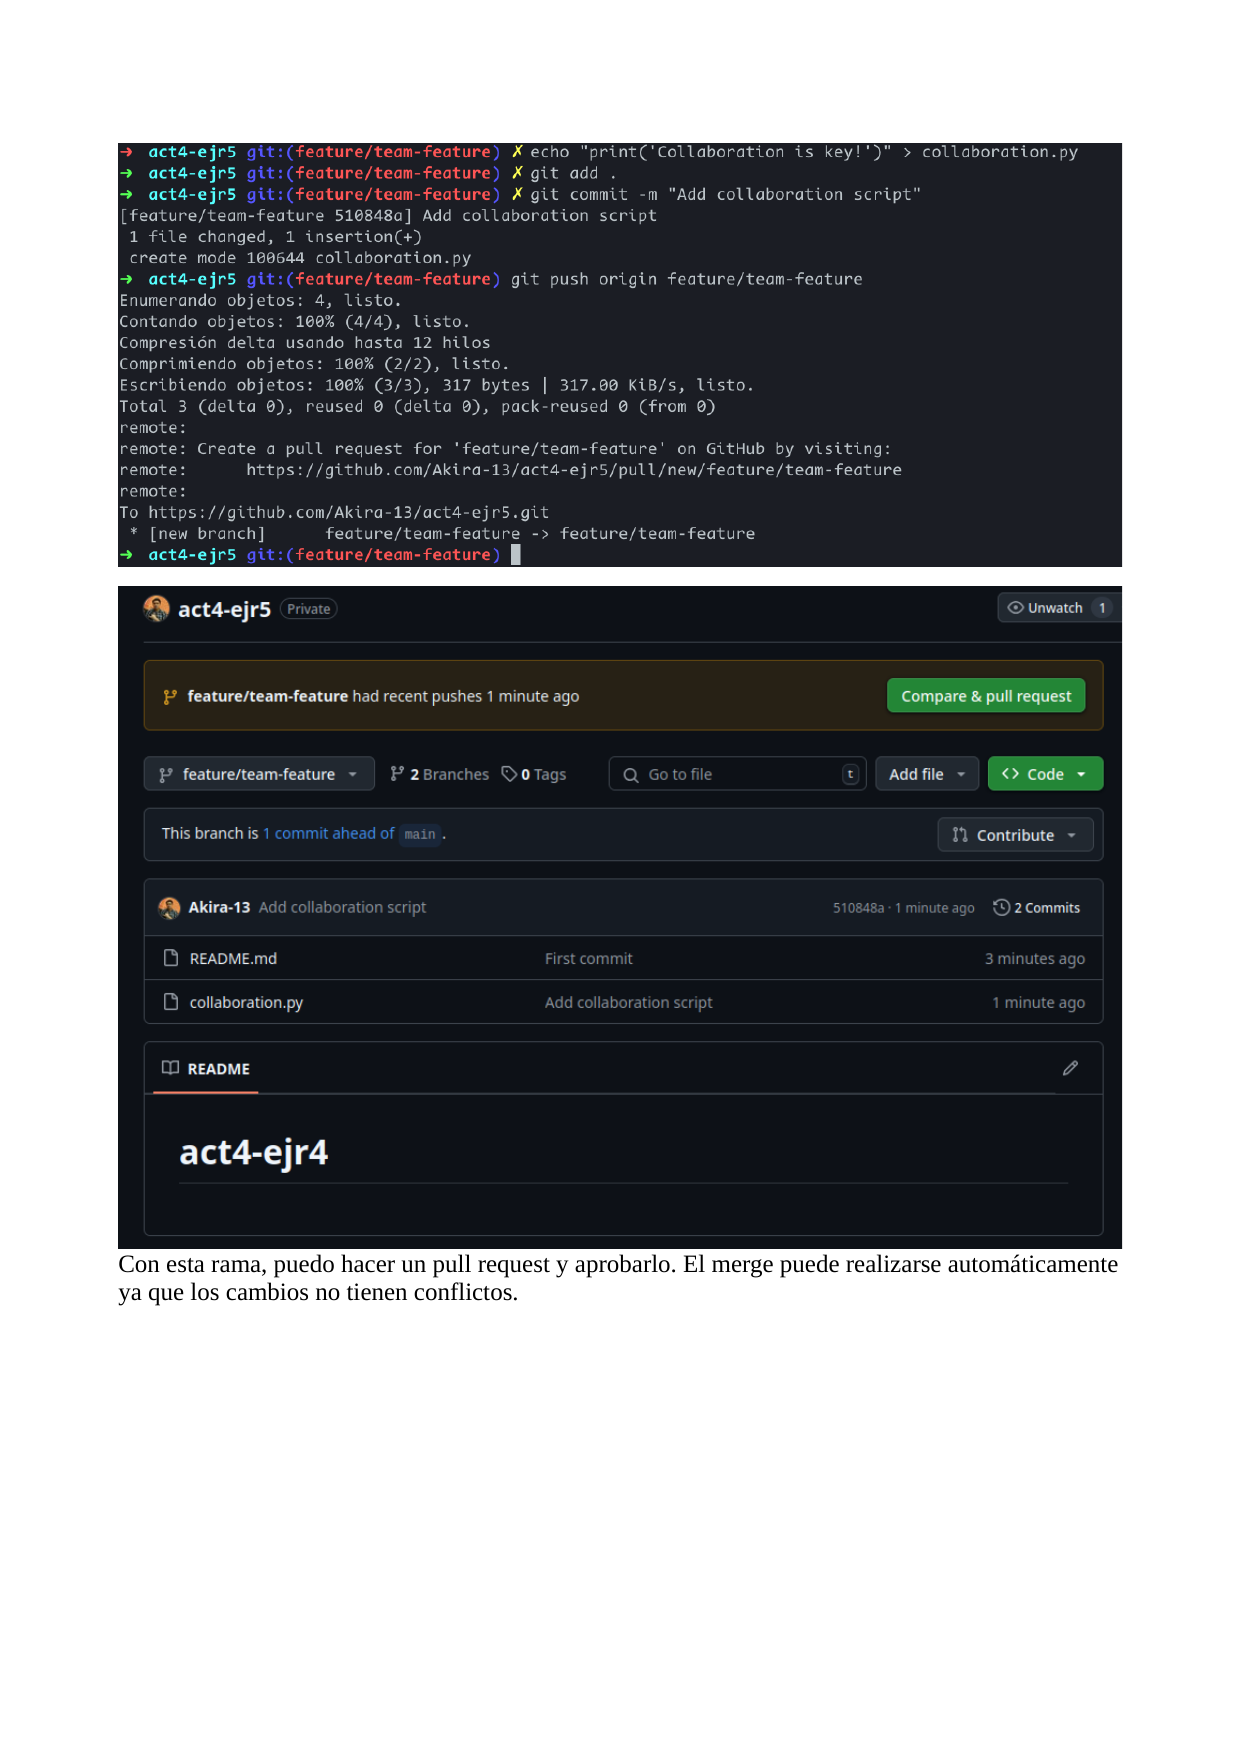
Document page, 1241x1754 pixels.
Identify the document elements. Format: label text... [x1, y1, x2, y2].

text Con esta rama, puedo hacer un pull request y aprobarlo. El merge puede realizarse automáticamente ya que los cambios no tienen conflictos. [118, 1249, 1122, 1306]
picture [118, 586, 1123, 1249]
picture [118, 143, 1123, 567]
text [118, 567, 1122, 586]
